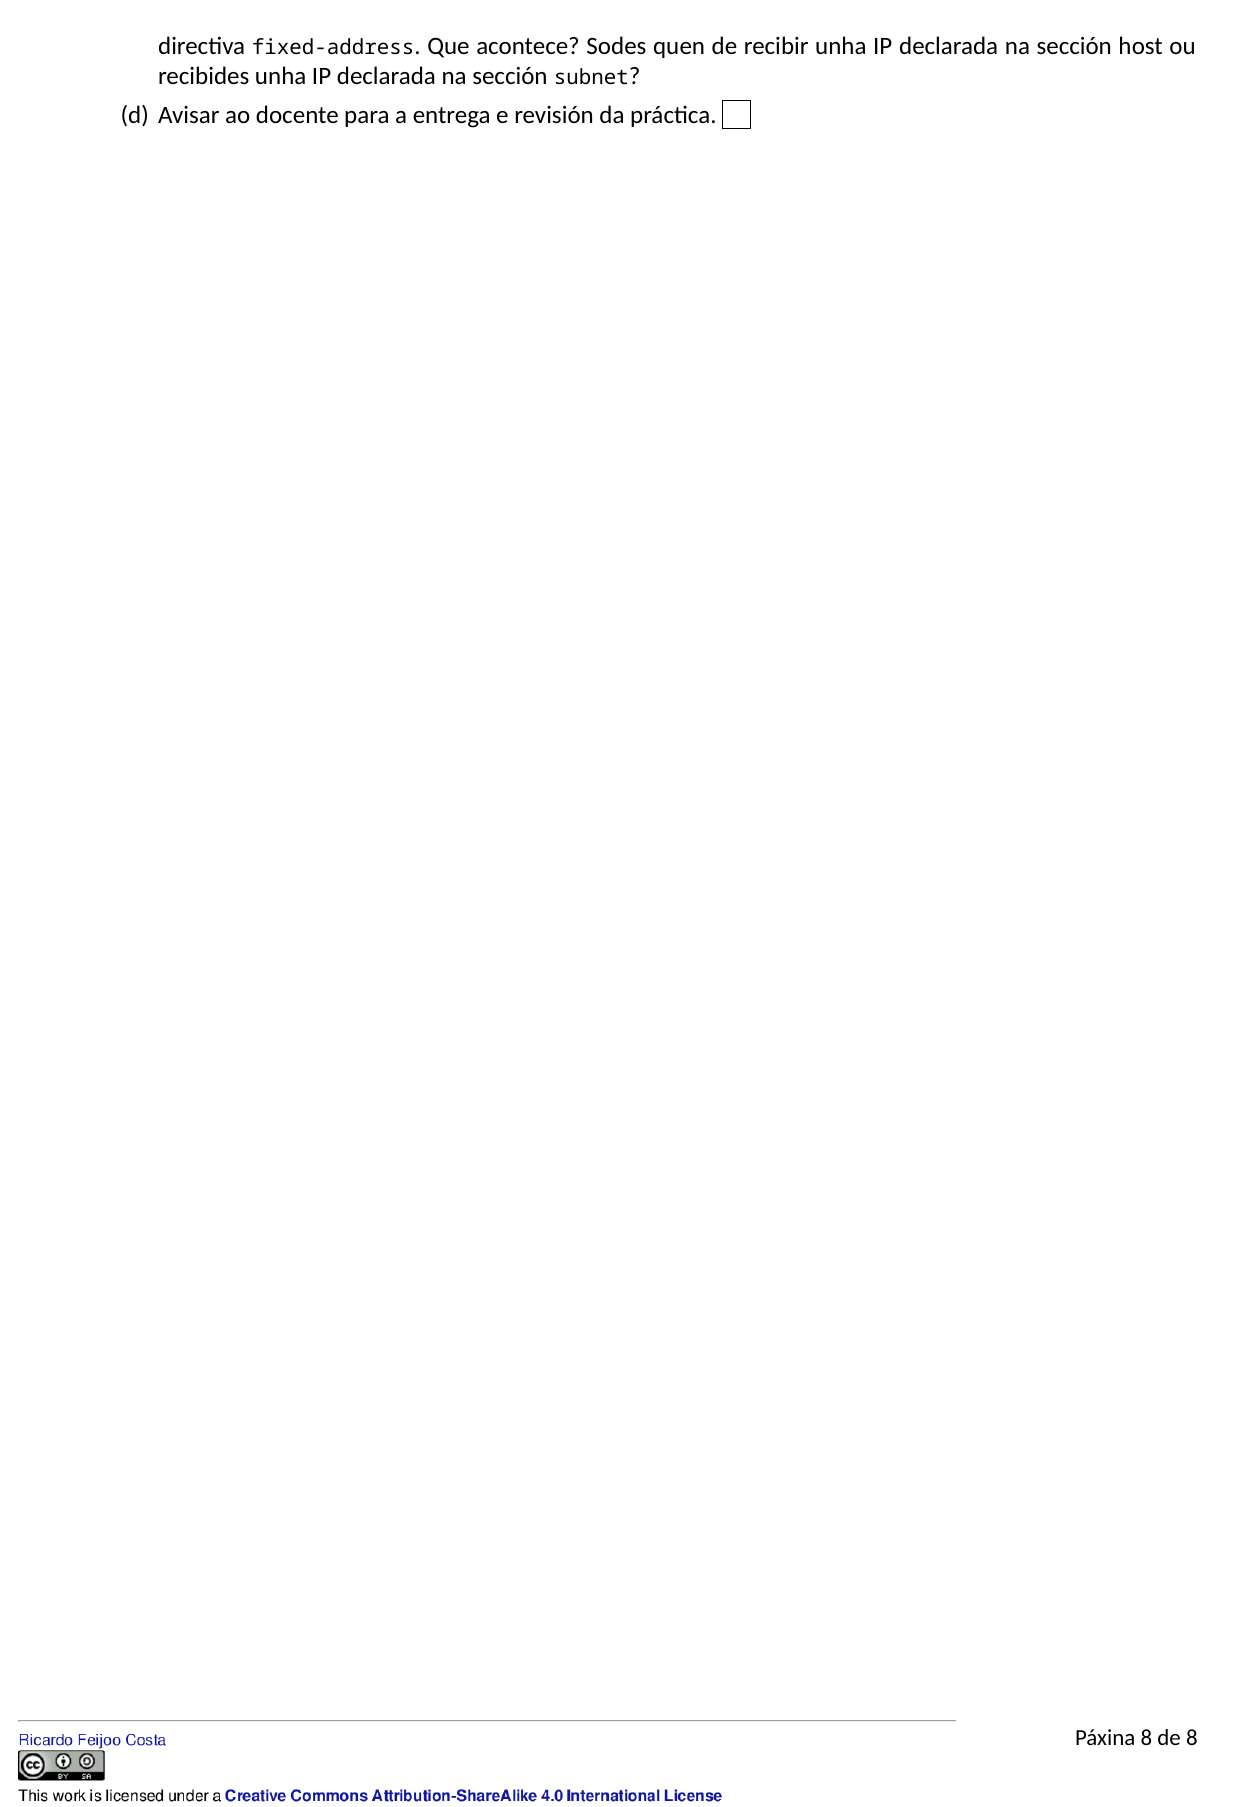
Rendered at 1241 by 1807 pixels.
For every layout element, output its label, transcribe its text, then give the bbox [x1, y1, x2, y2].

picture [8, 1715, 957, 1806]
list Avisar ao docente para a entrega e revisión da práctica. [120, 100, 1197, 130]
list directiva fixed-address. Que acontece? Sodes quen de recibir unha IP declarada na sección host ou recibides unha IP declarada na sección subnet? [120, 30, 1197, 91]
